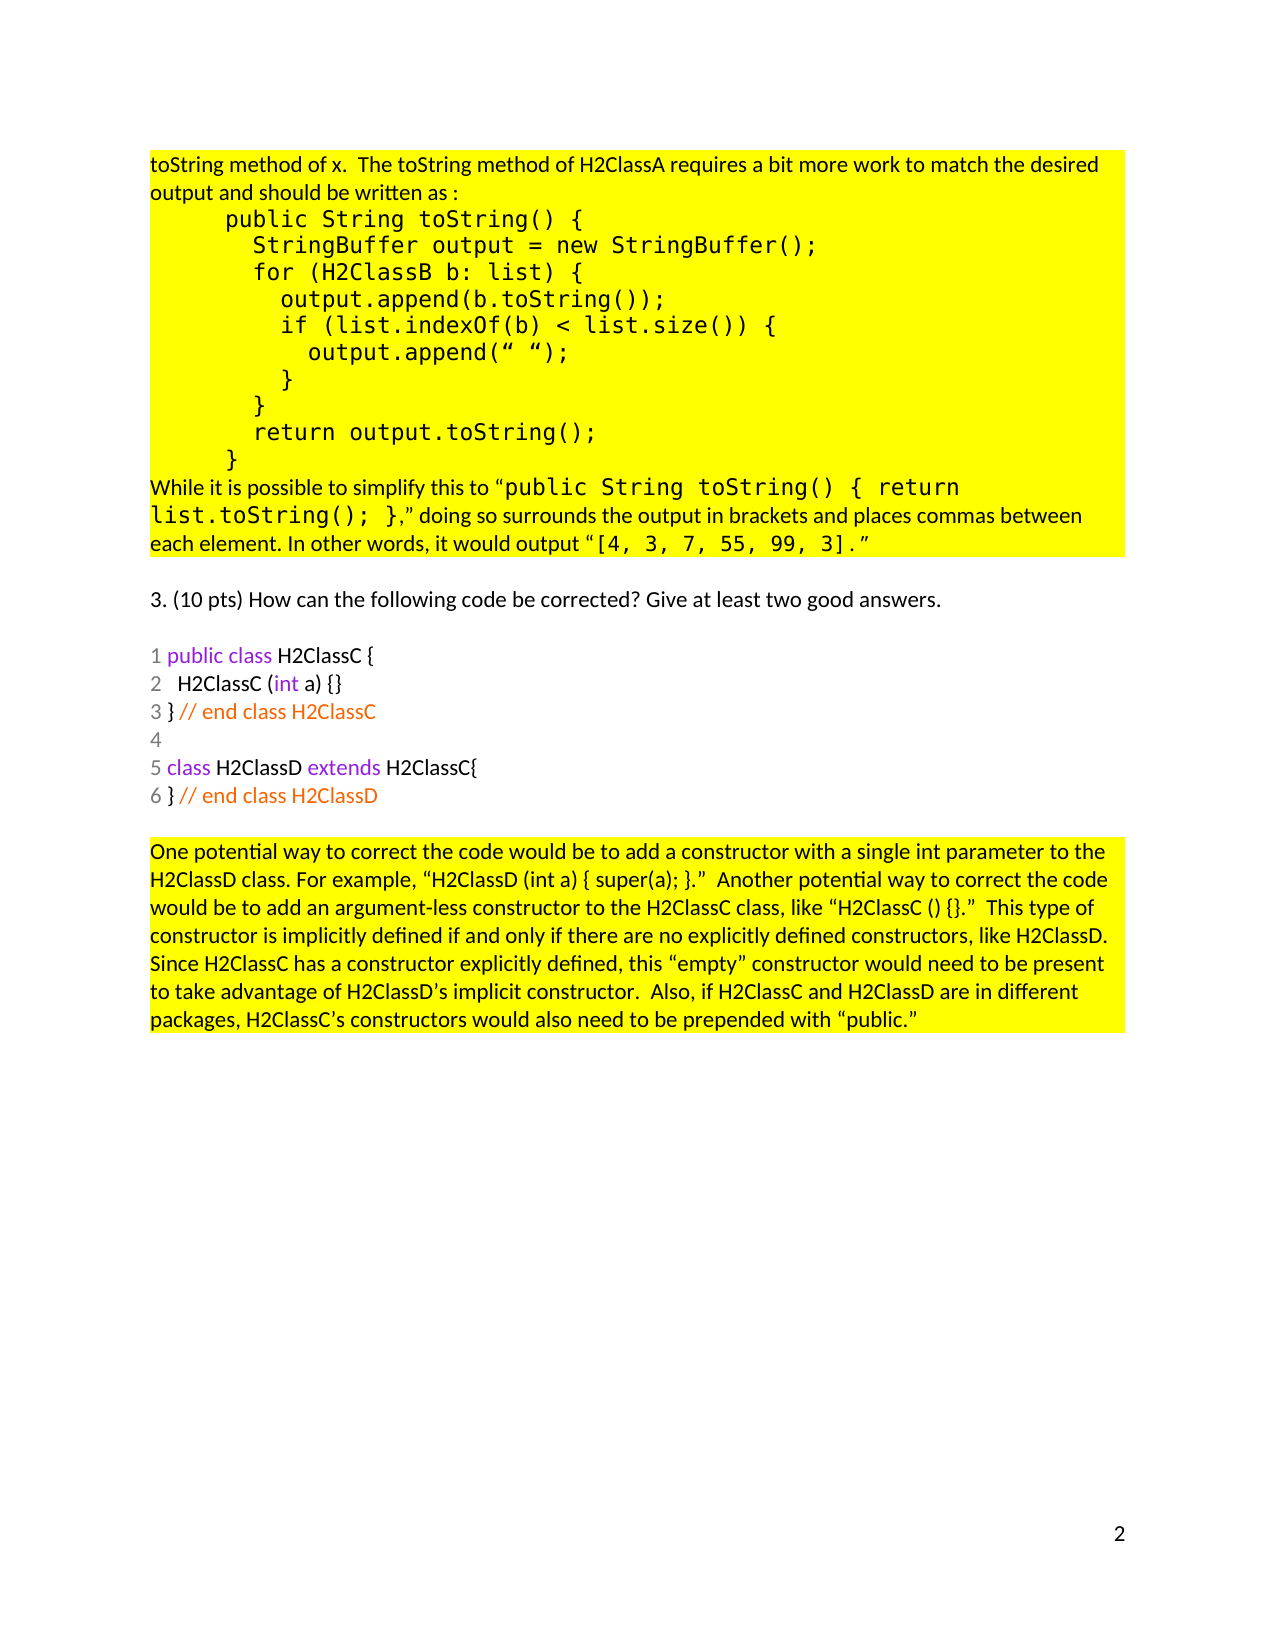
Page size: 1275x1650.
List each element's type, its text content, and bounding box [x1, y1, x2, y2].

text } [150, 446, 1125, 473]
text 3. (10 pts) How can the following code be corrected? Give at least two good answers. [150, 585, 1125, 613]
text StringBuffer output = new StringBuffer(); [150, 233, 1125, 259]
text toString method of x. The toString method of H2ClassA requires a bit more work to match the desired output and should be written as : [150, 150, 1125, 206]
text 1 public class H2ClassC { 2 H2ClassC (int a) {} 3 } // end class H2ClassC 4 5 class H2ClassD extends H2ClassC{ 6 } // end class H2ClassD [150, 641, 1125, 809]
text public String toString() { [150, 206, 1125, 233]
text } [150, 393, 1125, 419]
text if (list.indexOf(b) < list.size()) { [150, 313, 1125, 339]
text return output.toString(); [150, 419, 1125, 446]
text output.append(“ “); [150, 339, 1125, 366]
text One potential way to correct the code would be to add a constructor with a single int parameter to the H2ClassD class. For example, “H2ClassD (int a) { super(a); }.” Another potential way to correct the code would be to add an argument-less constructor to the H2ClassC class, like “H2ClassC () {}.” This type of constructor is implicitly defined if and only if there are no explicitly defined constructors, like H2ClassD. Since H2ClassC has a constructor explicitly defined, this “empty” constructor would need to be present to take advantage of H2ClassD’s implicit constructor. Also, if H2ClassC and H2ClassD are in different packages, H2ClassC’s constructors would also need to be prepended with “public.” [150, 837, 1125, 1033]
text } [150, 366, 1125, 393]
text output.append(b.toString()); [150, 286, 1125, 313]
text for (H2ClassB b: list) { [150, 259, 1125, 286]
text While it is possible to simplify this to “public String toString() { return list.toString(); },” doing so surrounds the output in brackets and places commas between each element. In other words, it would output “[4, 3, 7, 55, 99, 3].” [150, 473, 1125, 557]
